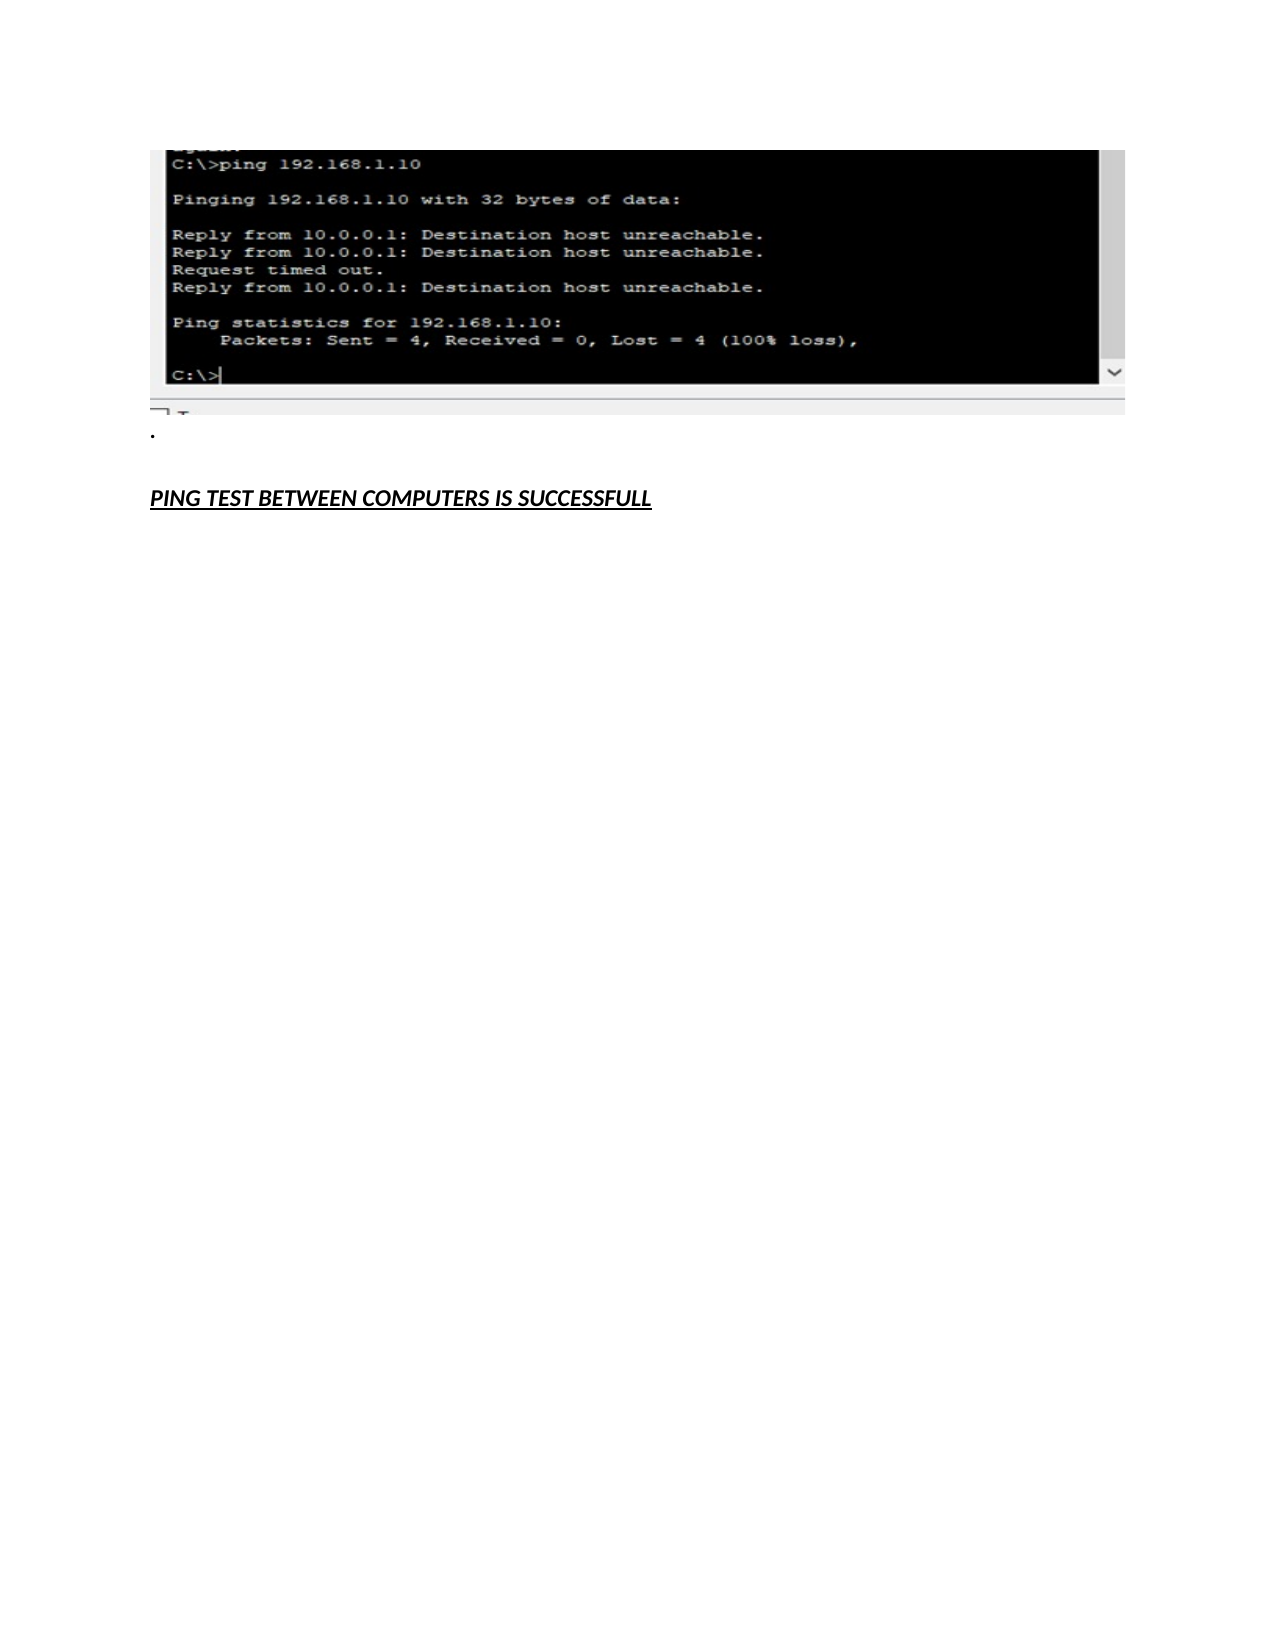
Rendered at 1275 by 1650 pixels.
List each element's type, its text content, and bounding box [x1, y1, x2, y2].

picture [150, 150, 1125, 415]
text PING TEST BETWEEN COMPUTERS IS SUCCESSFULL [150, 462, 1125, 513]
text . [150, 415, 1125, 444]
